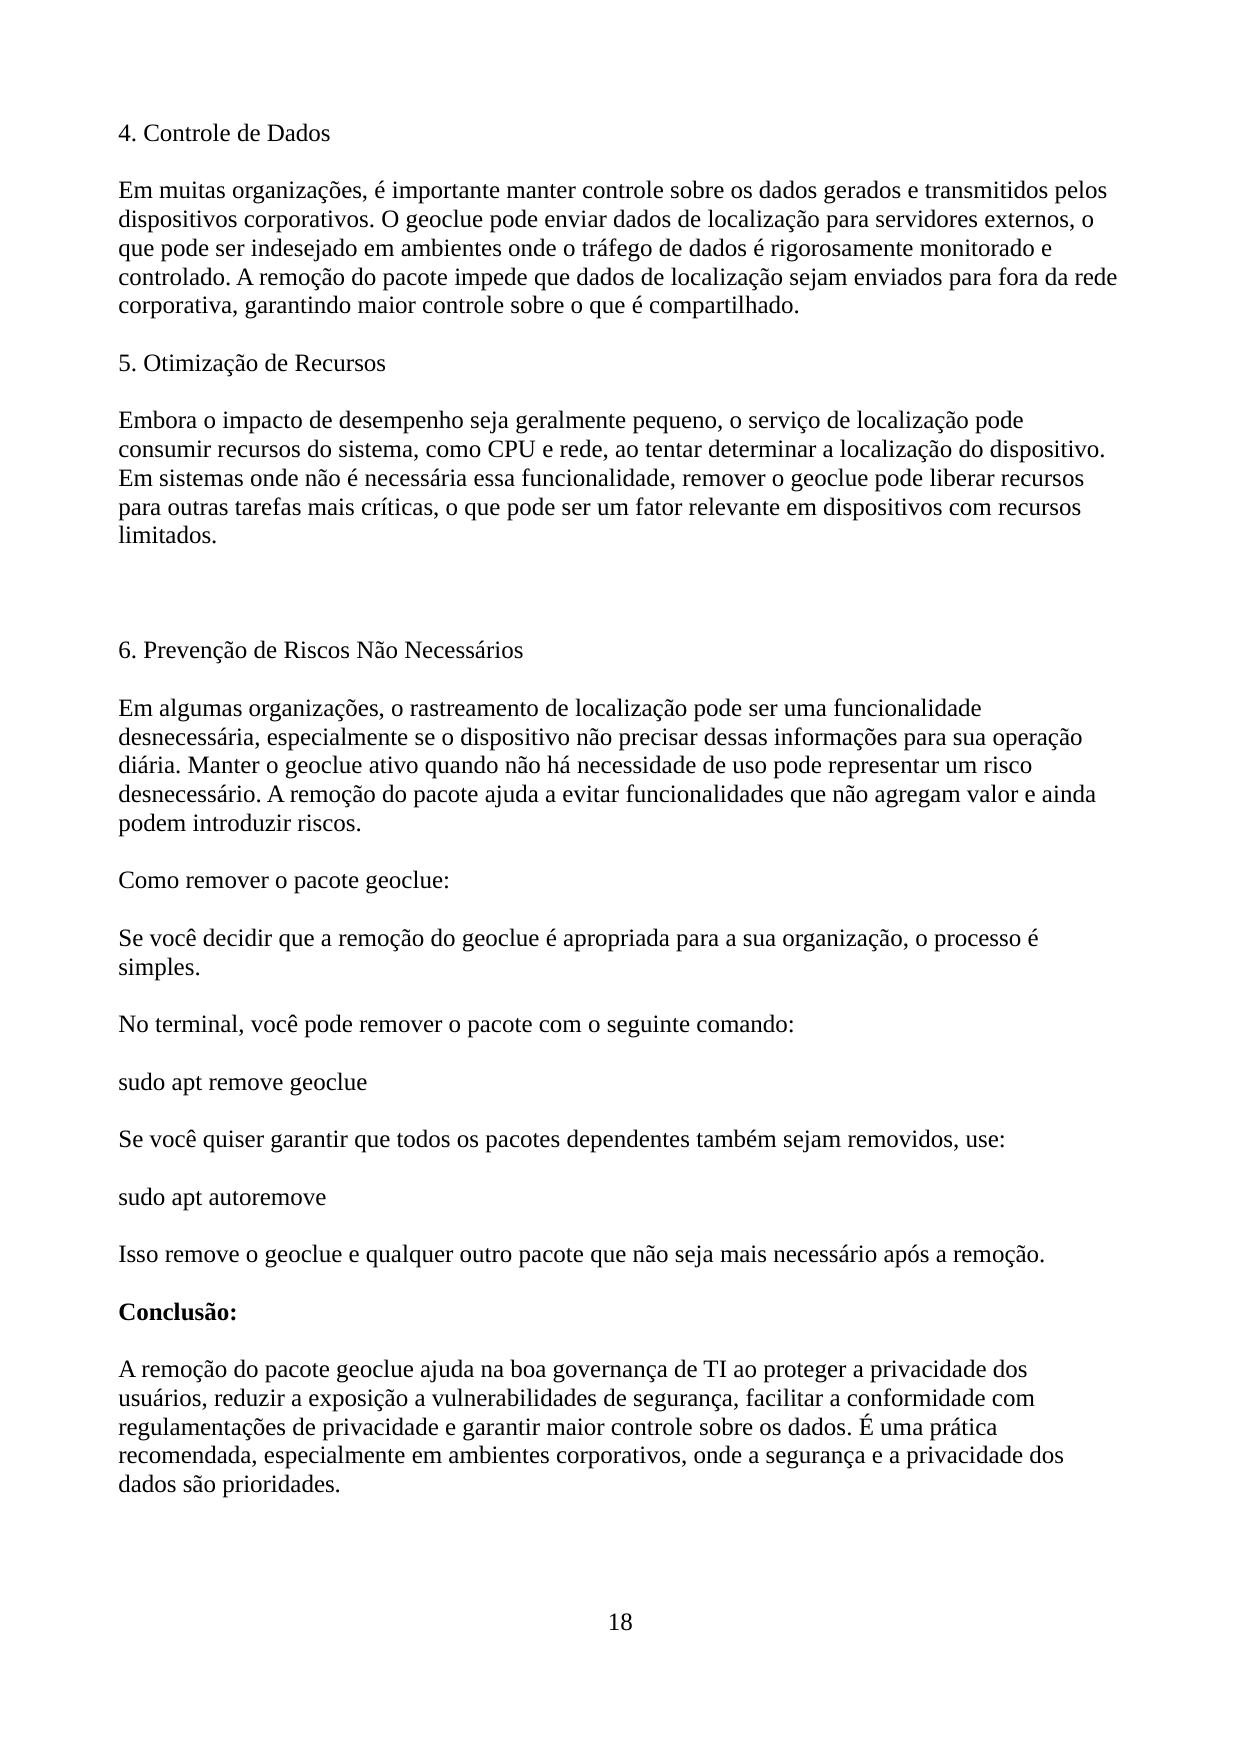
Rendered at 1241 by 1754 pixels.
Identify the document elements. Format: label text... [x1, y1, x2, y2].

text Conclusão: [118, 1297, 1122, 1326]
text Como remover o pacote geoclue: [118, 866, 1122, 894]
text 6. Prevenção de Riscos Não Necessários [118, 636, 1122, 664]
text sudo apt autoremove [118, 1182, 1122, 1211]
text Em algumas organizações, o rastreamento de localização pode ser uma funcionalidade desnecessária, especialmente se o dispositivo não precisar dessas informações para sua operação diária. Manter o geoclue ativo quando não há necessidade de uso pode representar um risco desnecessário. A remoção do pacote ajuda a evitar funcionalidades que não agregam valor e ainda podem introduzir riscos. [118, 693, 1122, 837]
text Se você quiser garantir que todos os pacotes dependentes também sejam removidos, use: [118, 1124, 1122, 1153]
text No terminal, você pode remover o pacote com o seguinte comando: [118, 1009, 1122, 1038]
text Embora o impacto de desempenho seja geralmente pequeno, o serviço de localização pode consumir recursos do sistema, como CPU e rede, ao tentar determinar a localização do dispositivo. Em sistemas onde não é necessária essa funcionalidade, remover o geoclue pode liberar recursos para outras tarefas mais críticas, o que pode ser um fator relevante em dispositivos com recursos limitados. [118, 406, 1122, 549]
text Isso remove o geoclue e qualquer outro pacote que não seja mais necessário após a remoção. [118, 1239, 1122, 1268]
text 4. Controle de Dados [118, 118, 1122, 147]
text Em muitas organizações, é importante manter controle sobre os dados gerados e transmitidos pelos dispositivos corporativos. O geoclue pode enviar dados de localização para servidores externos, o que pode ser indesejado em ambientes onde o tráfego de dados é rigorosamente monitorado e controlado. A remoção do pacote impede que dados de localização sejam enviados para fora da rede corporativa, garantindo maior controle sobre o que é compartilhado. [118, 176, 1122, 319]
text sudo apt remove geoclue [118, 1067, 1122, 1096]
text Se você decidir que a remoção do geoclue é apropriada para a sua organização, o processo é simples. [118, 923, 1122, 981]
text A remoção do pacote geoclue ajuda na boa governança de TI ao proteger a privacidade dos usuários, reduzir a exposição a vulnerabilidades de segurança, facilitar a conformidade com regulamentações de privacidade e garantir maior controle sobre os dados. É uma prática recomendada, especialmente em ambientes corporativos, onde a segurança e a privacidade dos dados são prioridades. [118, 1354, 1122, 1498]
text 5. Otimização de Recursos [118, 348, 1122, 377]
